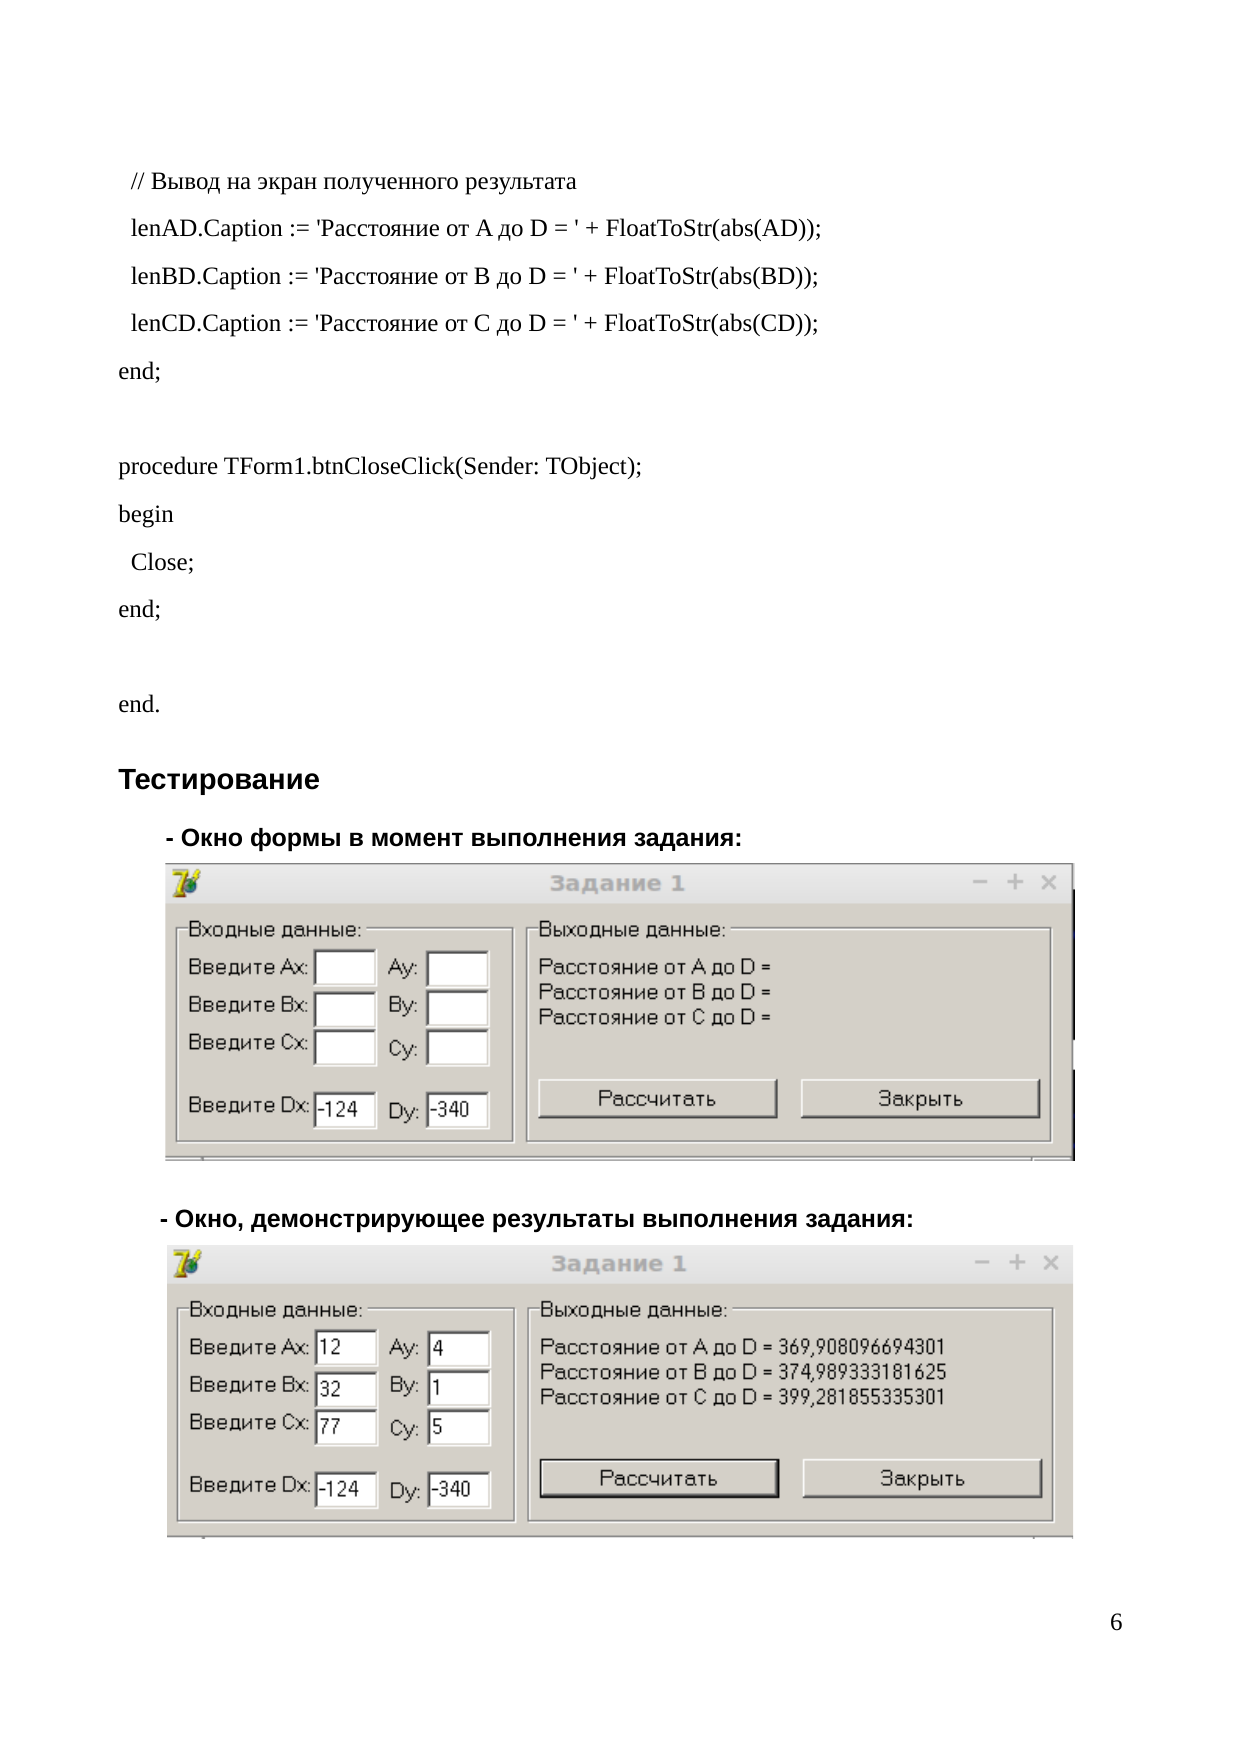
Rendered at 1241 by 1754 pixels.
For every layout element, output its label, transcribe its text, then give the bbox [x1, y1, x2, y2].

picture [165, 863, 1075, 1161]
subtitle - Окно, демонстрирующее результаты выполнения задания: [118, 1204, 1122, 1233]
text end; [118, 356, 1122, 385]
text end. [118, 689, 1122, 718]
subtitle - Окно формы в момент выполнения задания: [118, 823, 1122, 851]
text lenCD.Caption := 'Расстояние от C до D = ' + FloatToStr(abs(CD)); [118, 308, 1122, 337]
picture [167, 1245, 1074, 1539]
text begin [118, 499, 1122, 528]
text // Вывод на экран полученного результата [118, 166, 1122, 194]
text end; [118, 594, 1122, 623]
subtitle Тестирование [118, 762, 1122, 796]
text procedure TForm1.btnCloseClick(Sender: TObject); [118, 451, 1122, 480]
text lenBD.Caption := 'Расстояние от B до D = ' + FloatToStr(abs(BD)); [118, 261, 1122, 290]
text Close; [118, 547, 1122, 575]
text lenAD.Caption := 'Расстояние от A до D = ' + FloatToStr(abs(AD)); [118, 213, 1122, 242]
